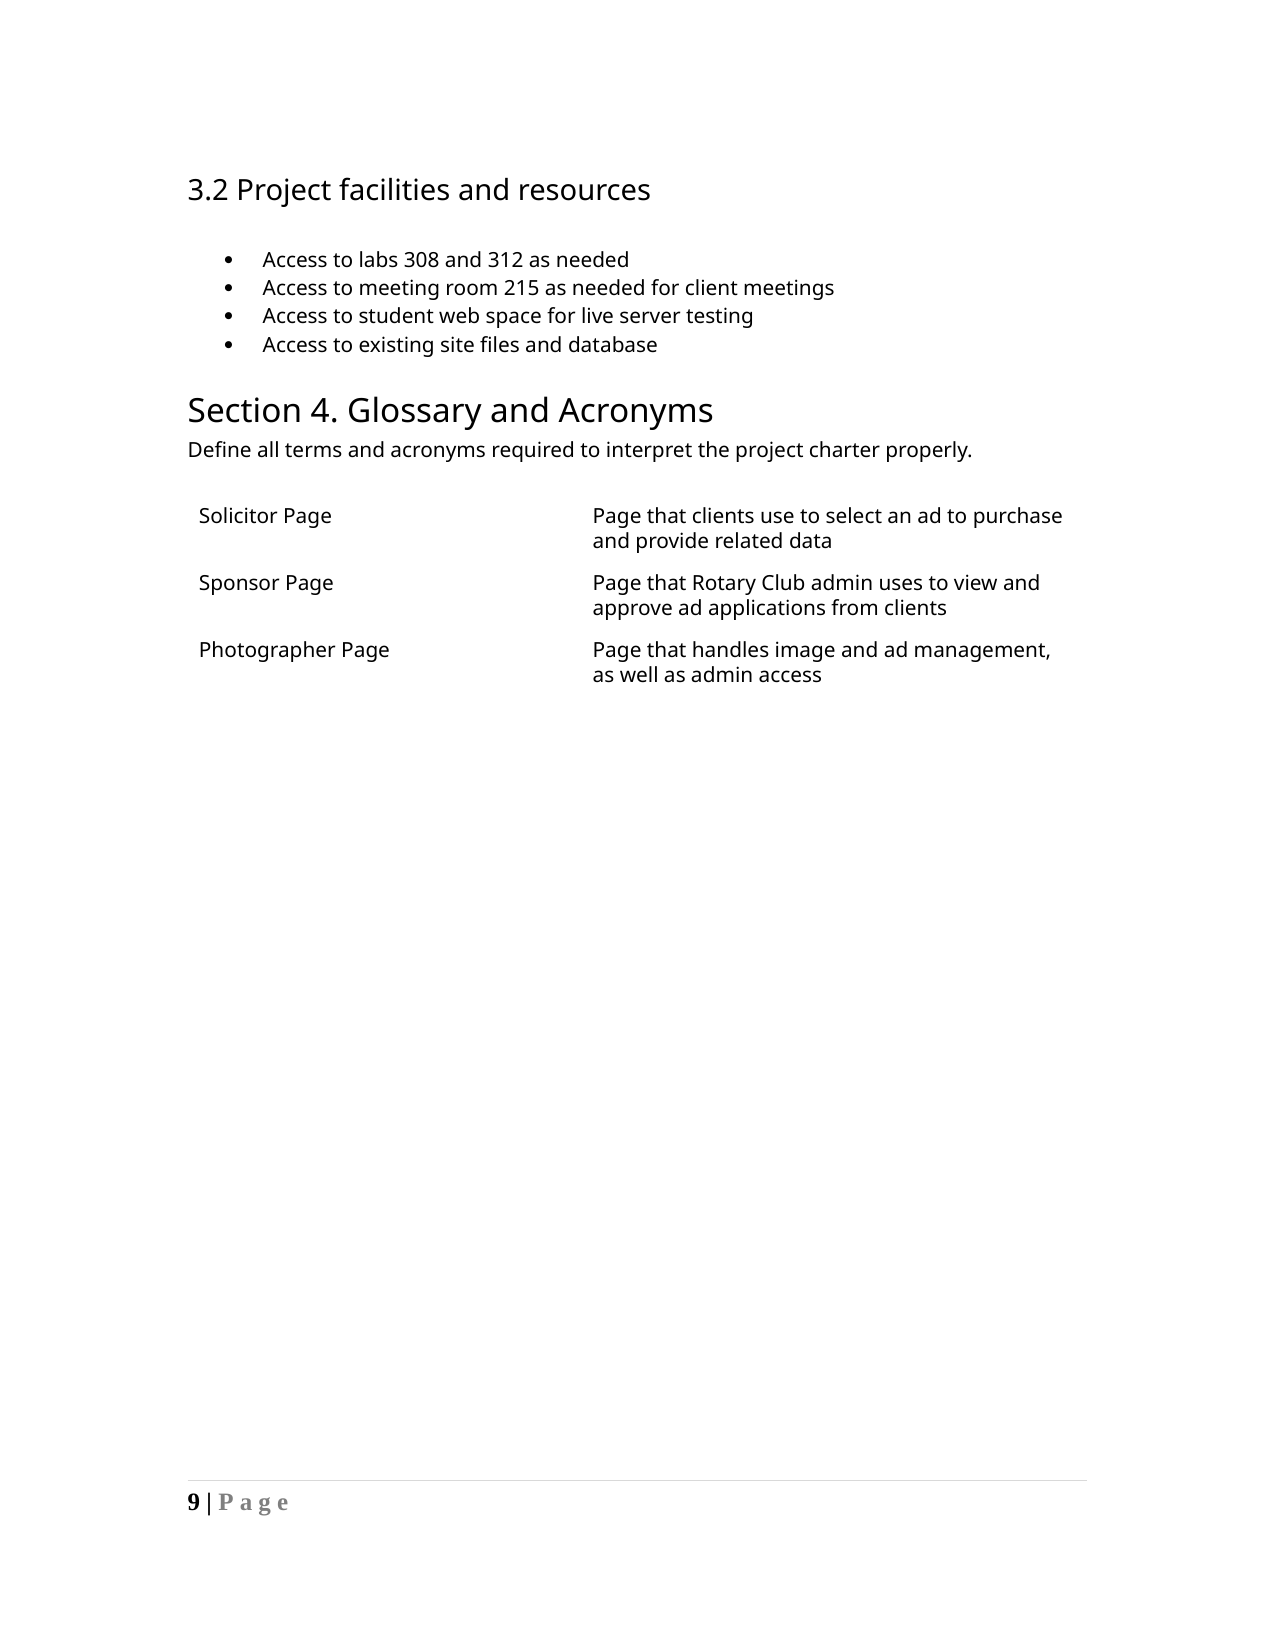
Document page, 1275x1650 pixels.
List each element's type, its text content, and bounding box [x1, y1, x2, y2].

list Access to meeting room 215 as needed for client meetings [225, 273, 1087, 302]
subtitle Section 4. Glossary and Acronyms [187, 389, 1087, 431]
list Access to labs 308 and 312 as needed [225, 245, 1087, 273]
table_header Term or Acronym [188, 464, 581, 504]
table_header Definition [581, 464, 1082, 504]
list Access to student web space for live server testing [225, 302, 1087, 330]
text Define all terms and acronyms required to interpret the project charter properly. [187, 435, 1087, 463]
table_cell Page that handles image and ad management, as well as admin access [581, 637, 1082, 704]
table_cell Solicitor Page [188, 504, 581, 570]
table_cell Photographer Page [188, 637, 581, 704]
table_cell Sponsor Page [188, 570, 581, 637]
subtitle 3.2 Project facilities and resources [187, 170, 1087, 208]
list Access to existing site files and database [225, 330, 1087, 358]
table_cell Page that clients use to select an ad to purchase and provide related data [581, 504, 1082, 570]
table_cell Page that Rotary Club admin uses to view and approve ad applications from clients [581, 570, 1082, 637]
